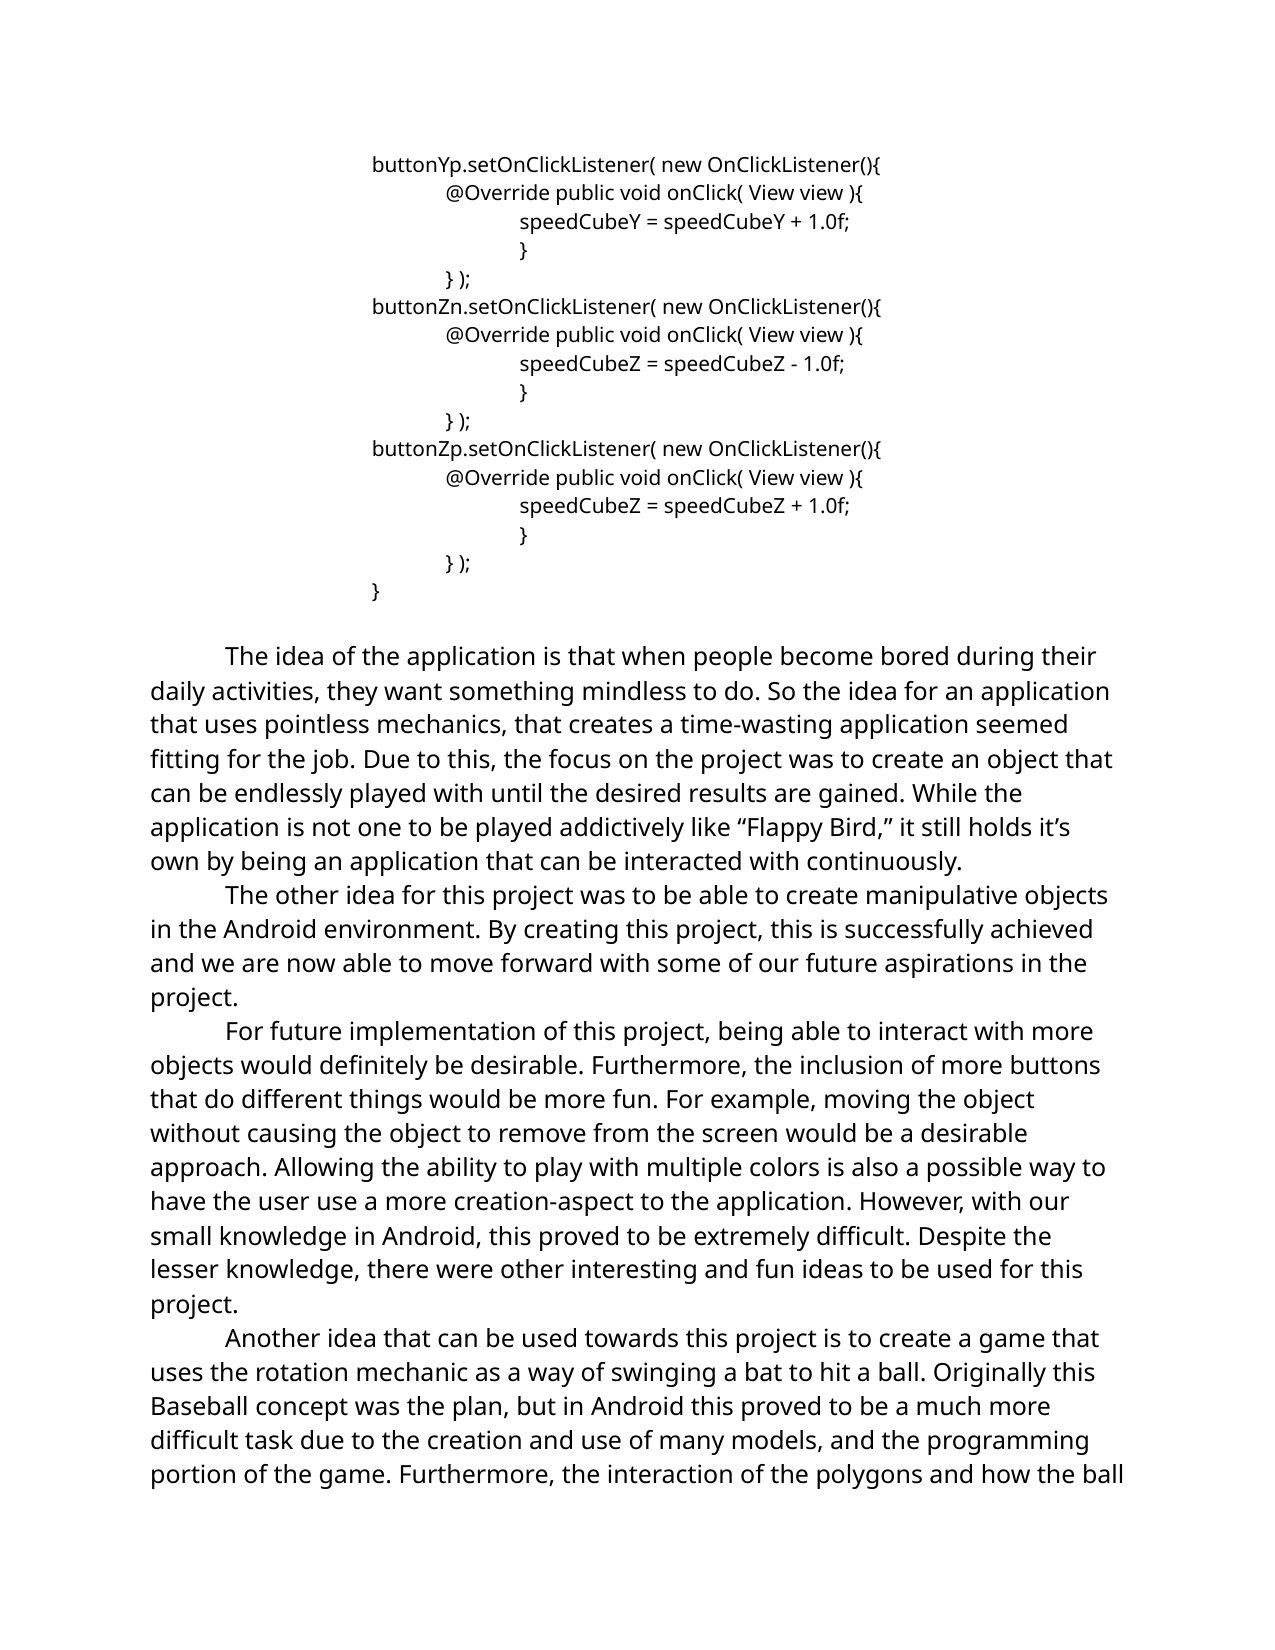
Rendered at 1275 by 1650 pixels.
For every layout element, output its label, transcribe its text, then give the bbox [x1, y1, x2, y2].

text buttonZp.setOnClickListener( new OnClickListener(){ [150, 434, 1125, 463]
text The idea of the application is that when people become bored during their daily activities, they want something mindless to do. So the idea for an application that uses pointless mechanics, that creates a time-wasting application seemed fitting for the job. Due to this, the focus on the project was to create an object that can be endlessly played with until the desired results are gained. While the application is not one to be played addictively like “Flappy Bird,” it still holds it’s own by being an application that can be interacted with continuously. [150, 639, 1125, 877]
text } [150, 235, 1125, 264]
text } ); [150, 406, 1125, 434]
text speedCubeY = speedCubeY + 1.0f; [150, 207, 1125, 235]
text @Override public void onClick( View view ){ [150, 321, 1125, 349]
text buttonYp.setOnClickListener( new OnClickListener(){ [150, 150, 1125, 178]
text Another idea that can be used towards this project is to create a game that uses the rotation mechanic as a way of swinging a bat to hit a ball. Originally this Baseball concept was the plan, but in Android this proved to be a much more difficult task due to the creation and use of many models, and the programming portion of the game. Furthermore, the interaction of the polygons and how the ball [150, 1320, 1125, 1491]
text speedCubeZ = speedCubeZ - 1.0f; [150, 349, 1125, 377]
text } ); [150, 548, 1125, 577]
text @Override public void onClick( View view ){ [150, 463, 1125, 491]
text For future implementation of this project, being able to interact with more objects would definitely be desirable. Furthermore, the inclusion of more buttons that do different things would be more fun. For example, moving the object without causing the object to remove from the screen would be a desirable approach. Allowing the ability to play with multiple colors is also a possible way to have the user use a more creation-aspect to the application. However, with our small knowledge in Android, this proved to be extremely difficult. Despite the lesser knowledge, there were other interesting and fun ideas to be used for this project. [150, 1014, 1125, 1320]
text The other idea for this project was to be able to create manipulative objects in the Android environment. By creating this project, this is successfully achieved and we are now able to move forward with some of our future aspirations in the project. [150, 877, 1125, 1014]
text } [150, 520, 1125, 548]
text } ); [150, 264, 1125, 292]
text } [150, 377, 1125, 406]
text buttonZn.setOnClickListener( new OnClickListener(){ [150, 292, 1125, 321]
text @Override public void onClick( View view ){ [150, 178, 1125, 207]
text } [150, 577, 1125, 605]
text speedCubeZ = speedCubeZ + 1.0f; [150, 491, 1125, 520]
